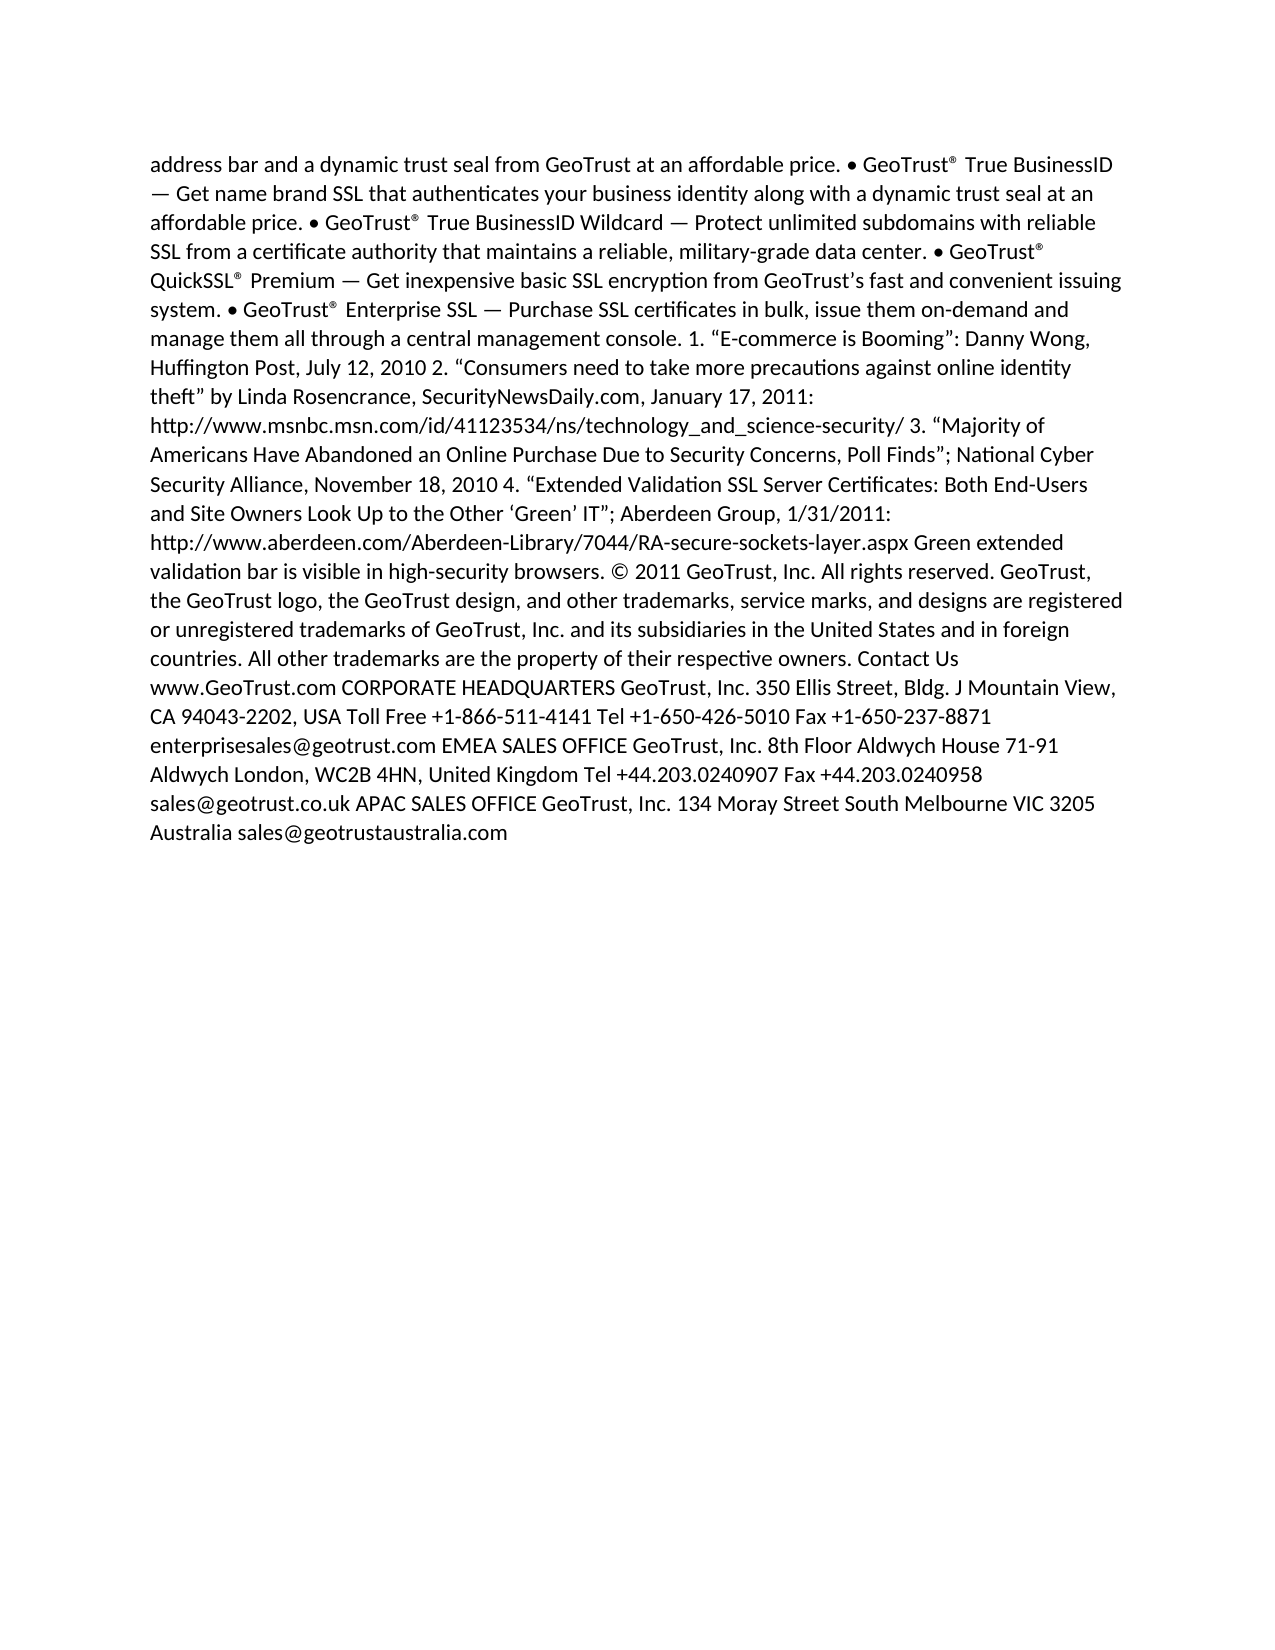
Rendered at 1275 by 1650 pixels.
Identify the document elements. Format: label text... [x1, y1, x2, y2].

text address bar and a dynamic trust seal from GeoTrust at an affordable price. • GeoTrust® True BusinessID — Get name brand SSL that authenticates your business identity along with a dynamic trust seal at an affordable price. • GeoTrust® True BusinessID Wildcard — Protect unlimited subdomains with reliable SSL from a certificate authority that maintains a reliable, military-grade data center. • GeoTrust® QuickSSL® Premium — Get inexpensive basic SSL encryption from GeoTrust’s fast and convenient issuing system. • GeoTrust® Enterprise SSL — Purchase SSL certificates in bulk, issue them on-demand and manage them all through a central management console. 1. “E-commerce is Booming”: Danny Wong, Huffington Post, July 12, 2010 2. “Consumers need to take more precautions against online identity theft” by Linda Rosencrance, SecurityNewsDaily.com, January 17, 2011: http://www.msnbc.msn.com/id/41123534/ns/technology_and_science-security/ 3. “Majority of Americans Have Abandoned an Online Purchase Due to Security Concerns, Poll Finds”; National Cyber Security Alliance, November 18, 2010 4. “Extended Validation SSL Server Certificates: Both End-Users and Site Owners Look Up to the Other ‘Green’ IT”; Aberdeen Group, 1/31/2011: http://www.aberdeen.com/Aberdeen-Library/7044/RA-secure-sockets-layer.aspx Green extended validation bar is visible in high-security browsers. © 2011 GeoTrust, Inc. All rights reserved. GeoTrust, the GeoTrust logo, the GeoTrust design, and other trademarks, service marks, and designs are registered or unregistered trademarks of GeoTrust, Inc. and its subsidiaries in the United States and in foreign countries. All other trademarks are the property of their respective owners. Contact Us www.GeoTrust.com CORPORATE HEADQUARTERS GeoTrust, Inc. 350 Ellis Street, Bldg. J Mountain View, CA 94043-2202, USA Toll Free +1-866-511-4141 Tel +1-650-426-5010 Fax +1-650-237-8871 enterprisesales@geotrust.com EMEA SALES OFFICE GeoTrust, Inc. 8th Floor Aldwych House 71-91 Aldwych London, WC2B 4HN, United Kingdom Tel +44.203.0240907 Fax +44.203.0240958 sales@geotrust.co.uk APAC SALES OFFICE GeoTrust, Inc. 134 Moray Street South Melbourne VIC 3205 Australia sales@geotrustaustralia.com [150, 150, 1125, 846]
